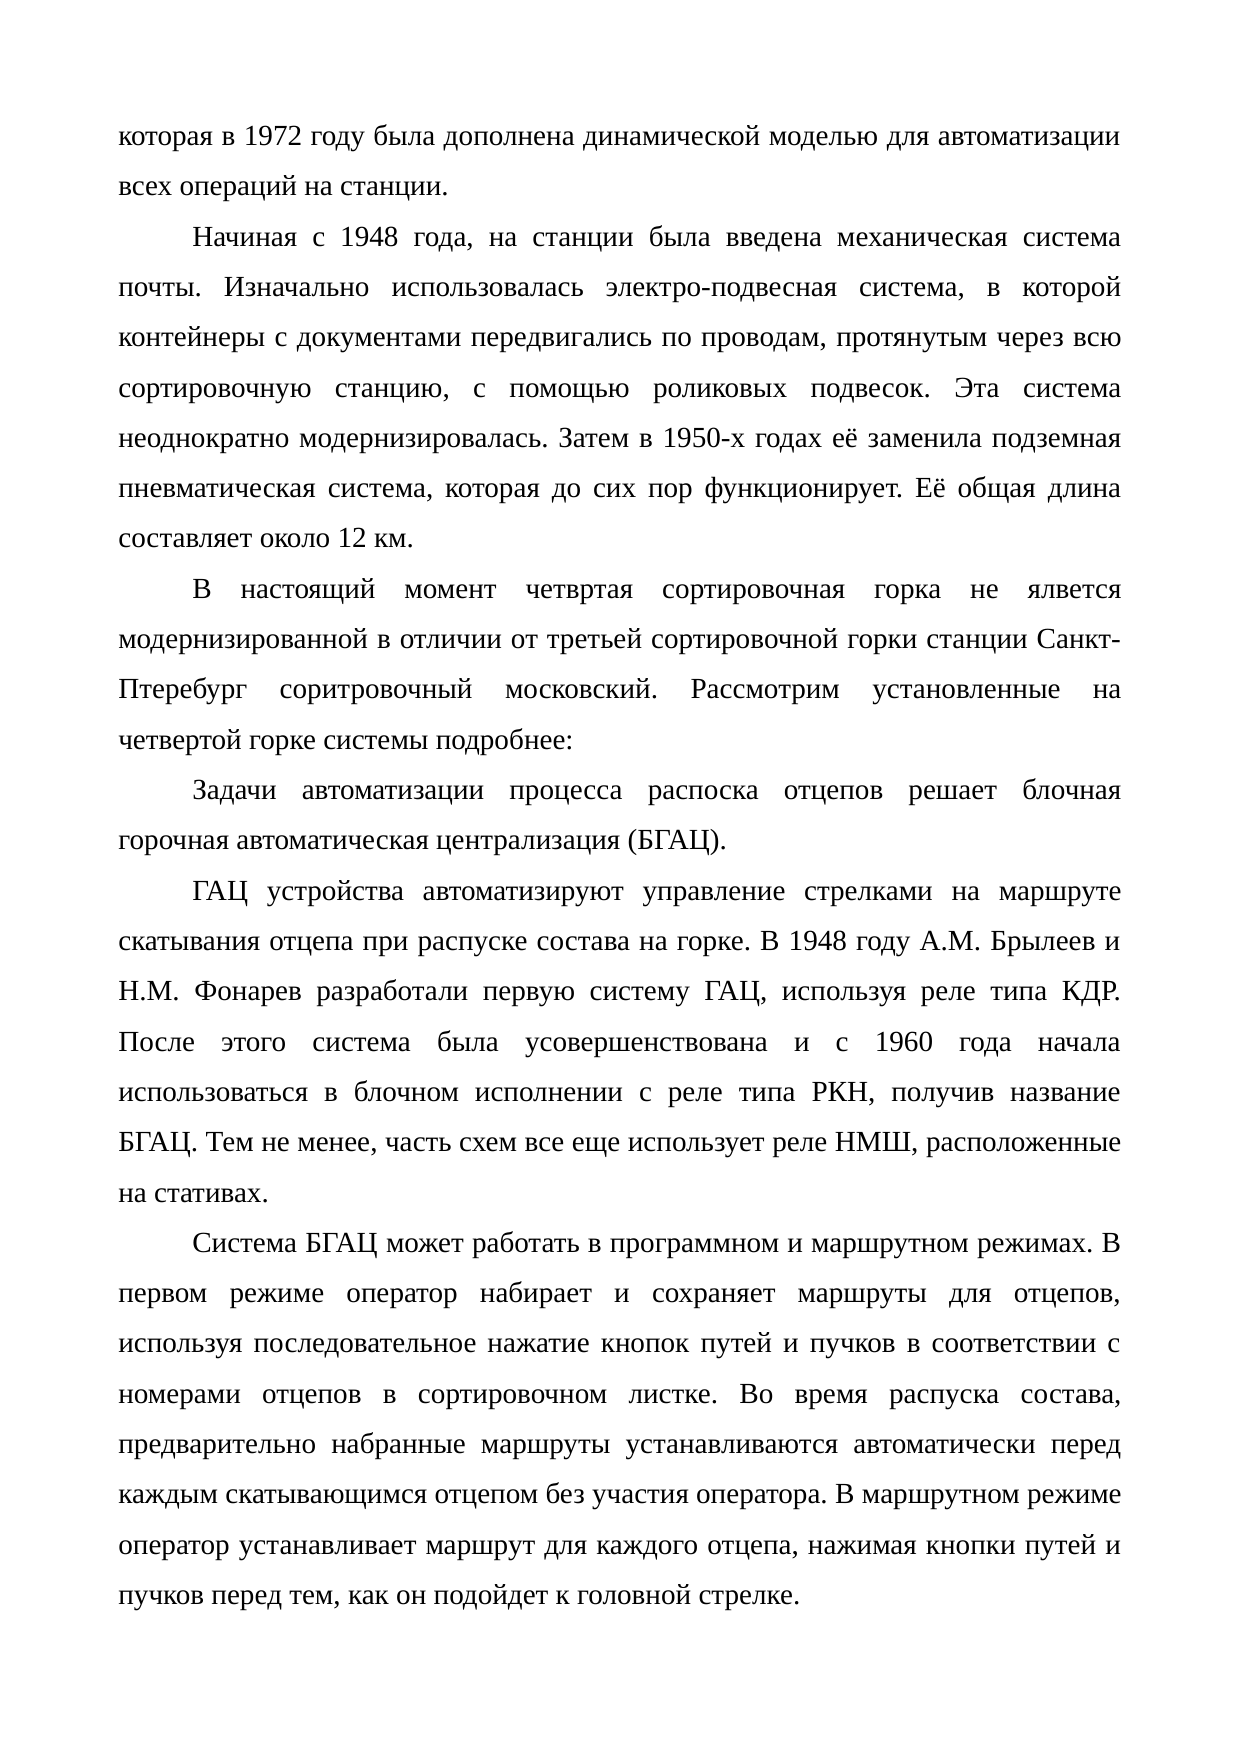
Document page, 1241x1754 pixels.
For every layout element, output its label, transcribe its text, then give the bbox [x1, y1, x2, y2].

text ГАЦ устройства автоматизируют управление стрелками на маршруте скатывания отцепа при распуске состава на горке. В 1948 году А.М. Брылеев и Н.М. Фонарев разработали первую систему ГАЦ, используя реле типа КДР. После этого система была усовершенствована и с 1960 года начала использоваться в блочном исполнении с реле типа РКН, получив название БГАЦ. Тем не менее, часть схем все еще использует реле НМШ, расположенные на стативах. [118, 873, 1122, 1208]
text Задачи автоматизации процесса распоска отцепов решает блочная горочная автоматическая централизация (БГАЦ). [118, 772, 1122, 856]
text Система БГАЦ может работать в программном и маршрутном режимах. В первом режиме оператор набирает и сохраняет маршруты для отцепов, используя последовательное нажатие кнопок путей и пучков в соответствии с номерами отцепов в сортировочном листке. Во время распуска состава, предварительно набранные маршруты устанавливаются автоматически перед каждым скатывающимся отцепом без участия оператора. В маршрутном режиме оператор устанавливает маршрут для каждого отцепа, нажимая кнопки путей и пучков перед тем, как он подойдет к головной стрелке. [118, 1225, 1122, 1611]
text В настоящий момент четвртая сортировочная горка не ялвется модернизированной в отличии от третьей сортировочной горки станции Санкт-Птеребург соритровочный московский. Рассмотрим установленные на четвертой горке системы подробнее: [118, 571, 1122, 755]
text которая в 1972 году была дополнена динамической моделью для автоматизации всех операций на станции. [118, 118, 1122, 202]
text Начиная с 1948 года, на станции была введена механическая система почты. Изначально использовалась электро-подвесная система, в которой контейнеры с документами передвигались по проводам, протянутым через всю сортировочную станцию, с помощью роликовых подвесок. Эта система неоднократно модернизировалась. Затем в 1950-х годах её заменила подземная пневматическая система, которая до сих пор функционирует. Её общая длина составляет около 12 км. [118, 219, 1122, 554]
